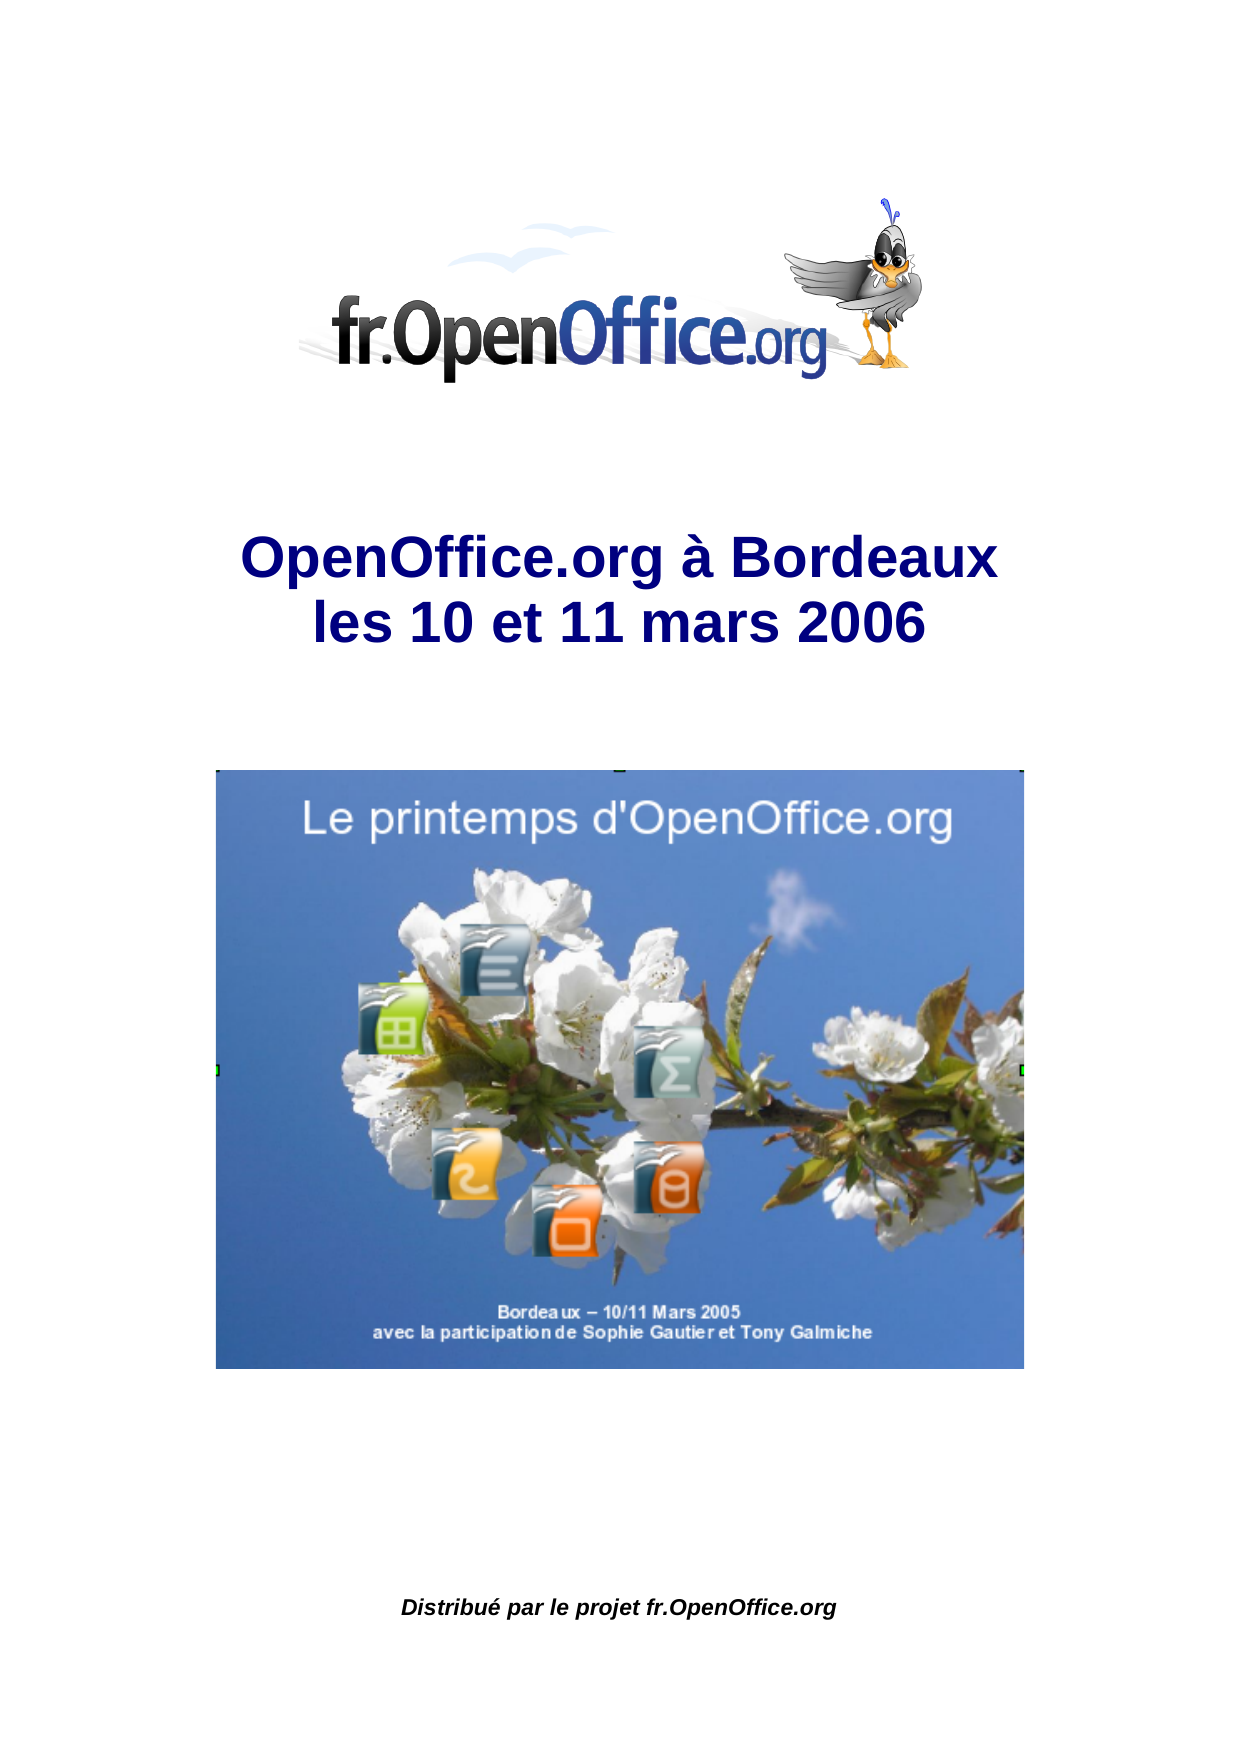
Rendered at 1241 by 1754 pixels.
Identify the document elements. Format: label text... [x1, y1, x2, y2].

picture [215, 770, 1025, 1369]
title les 10 et 11 mars 2006 [118, 589, 1122, 655]
picture [298, 188, 942, 403]
subtitle Distribué par le projet fr.OpenOffice.org [118, 1594, 1122, 1620]
title OpenOffice.org à Bordeaux [118, 524, 1122, 589]
